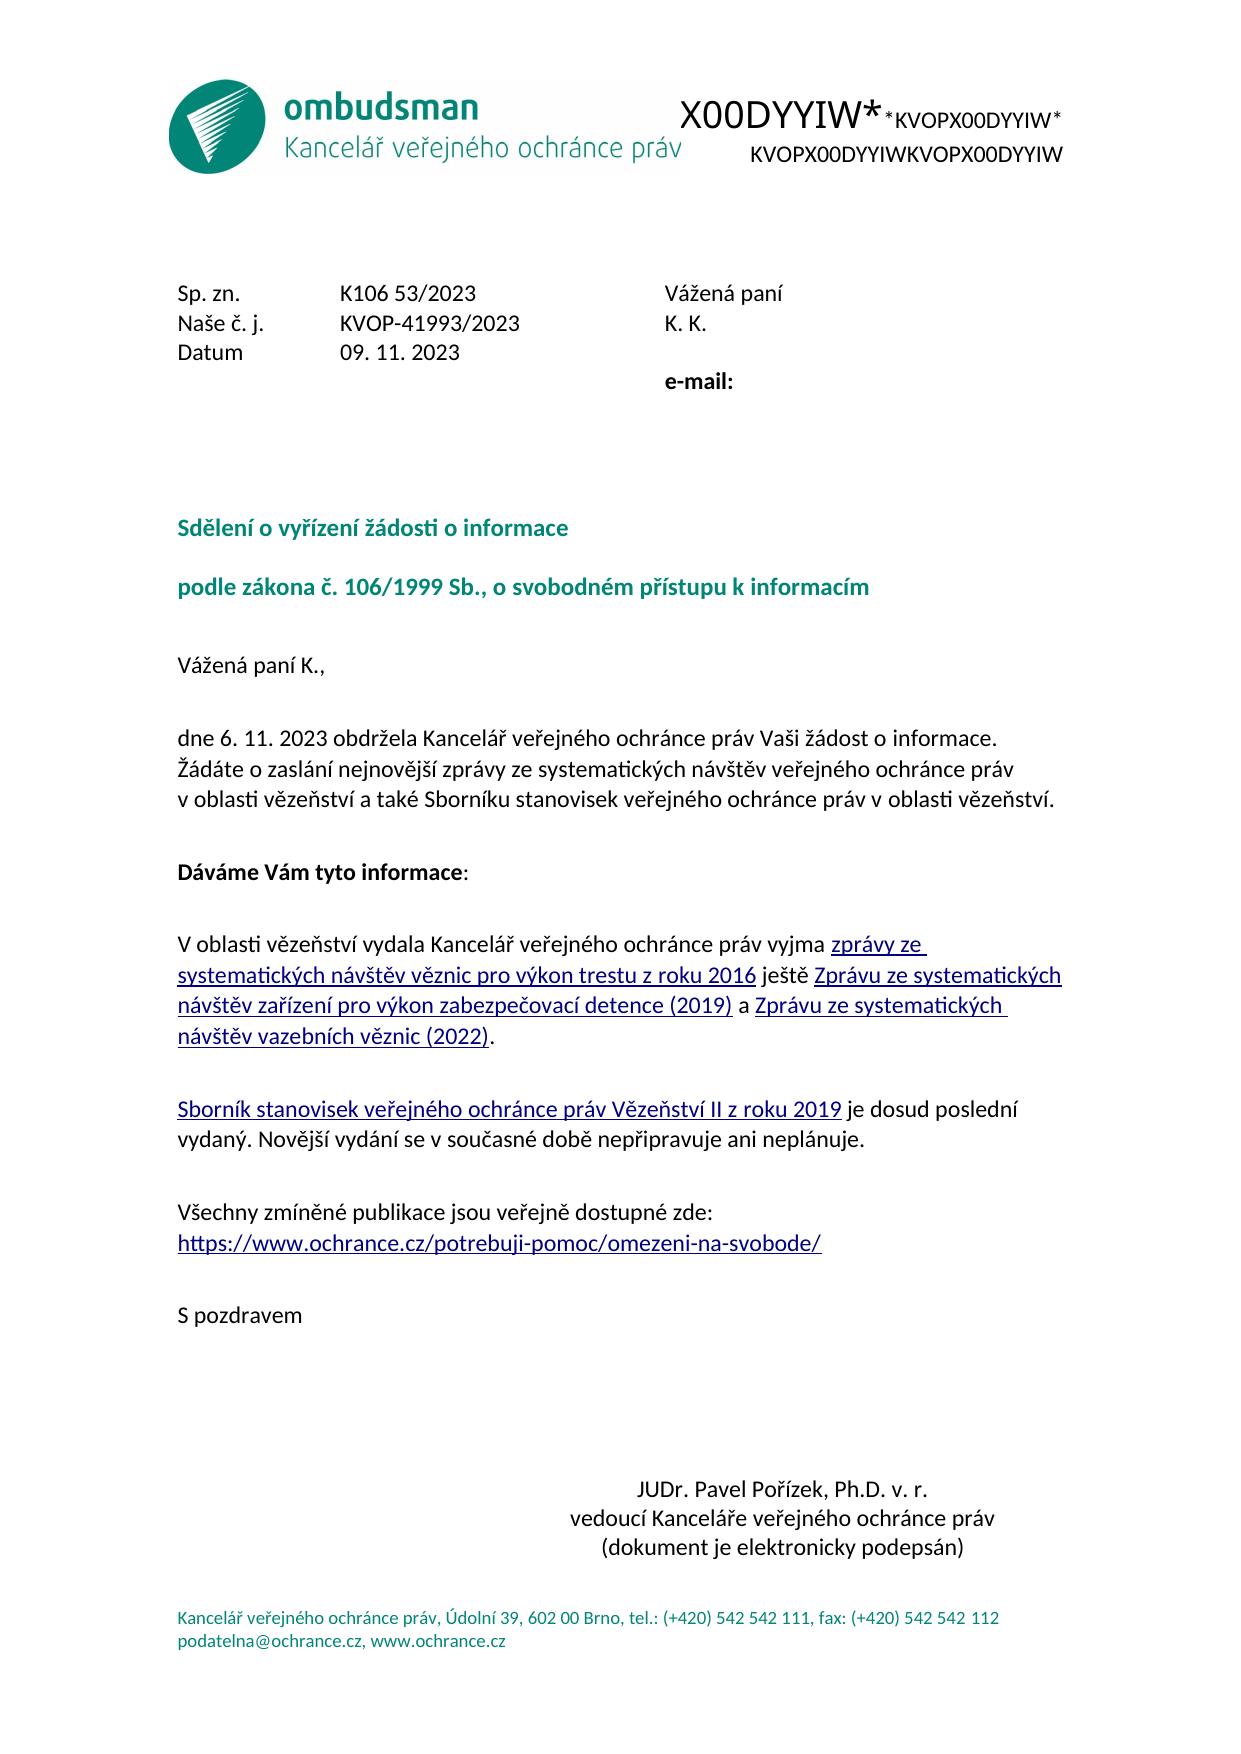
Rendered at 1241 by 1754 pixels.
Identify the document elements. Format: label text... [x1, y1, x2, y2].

text Všechny zmíněné publikace jsou veřejně dostupné zde: https://www.ochrance.cz/potrebuji-pomoc/omezeni-na-svobode/ [177, 1197, 1063, 1257]
subtitle Sdělení o vyřízení žádosti o informace [177, 513, 1063, 543]
subtitle podle zákona č. 106/1999 Sb., o svobodném přístupu k informacím [177, 571, 1063, 602]
table_header Vážená paní K. K. e-mail: [665, 220, 1085, 513]
text S pozdravem [177, 1300, 1063, 1329]
table_header Sp. zn. Naše č. j. Datum [177, 220, 340, 513]
table_header K106 53/2023 KVOP-41993/2023 09. 11. 2023 [340, 220, 664, 513]
text vedoucí Kanceláře veřejného ochránce práv [502, 1503, 1063, 1532]
text Vážená paní K., [177, 651, 1063, 680]
text Sborník stanovisek veřejného ochránce práv Vězeňství II z roku 2019 je dosud poslední vydaný. Novější vydání se v současné době nepřipravuje ani neplánuje. [177, 1094, 1063, 1154]
text dne 6. 11. 2023 obdržela Kancelář veřejného ochránce práv Vaši žádost o informace. Žádáte o zaslání nejnovější zprávy ze systematických návštěv veřejného ochránce práv v oblasti vězeňství a také Sborníku stanovisek veřejného ochránce práv v oblasti vězeňství. [177, 723, 1063, 814]
text JUDr. Pavel Pořízek, Ph.D. v. r. [502, 1474, 1063, 1503]
text (dokument je elektronicky podepsán) [502, 1532, 1063, 1562]
text V oblasti vězeňství vydala Kancelář veřejného ochránce práv vyjma zprávy ze systematických návštěv věznic pro výkon trestu z roku 2016 ještě Zprávu ze systematických návštěv zařízení pro výkon zabezpečovací detence (2019) a Zprávu ze systematických návštěv vazebních věznic (2022). [177, 929, 1063, 1051]
text Dáváme Vám tyto informace: [177, 857, 1063, 886]
